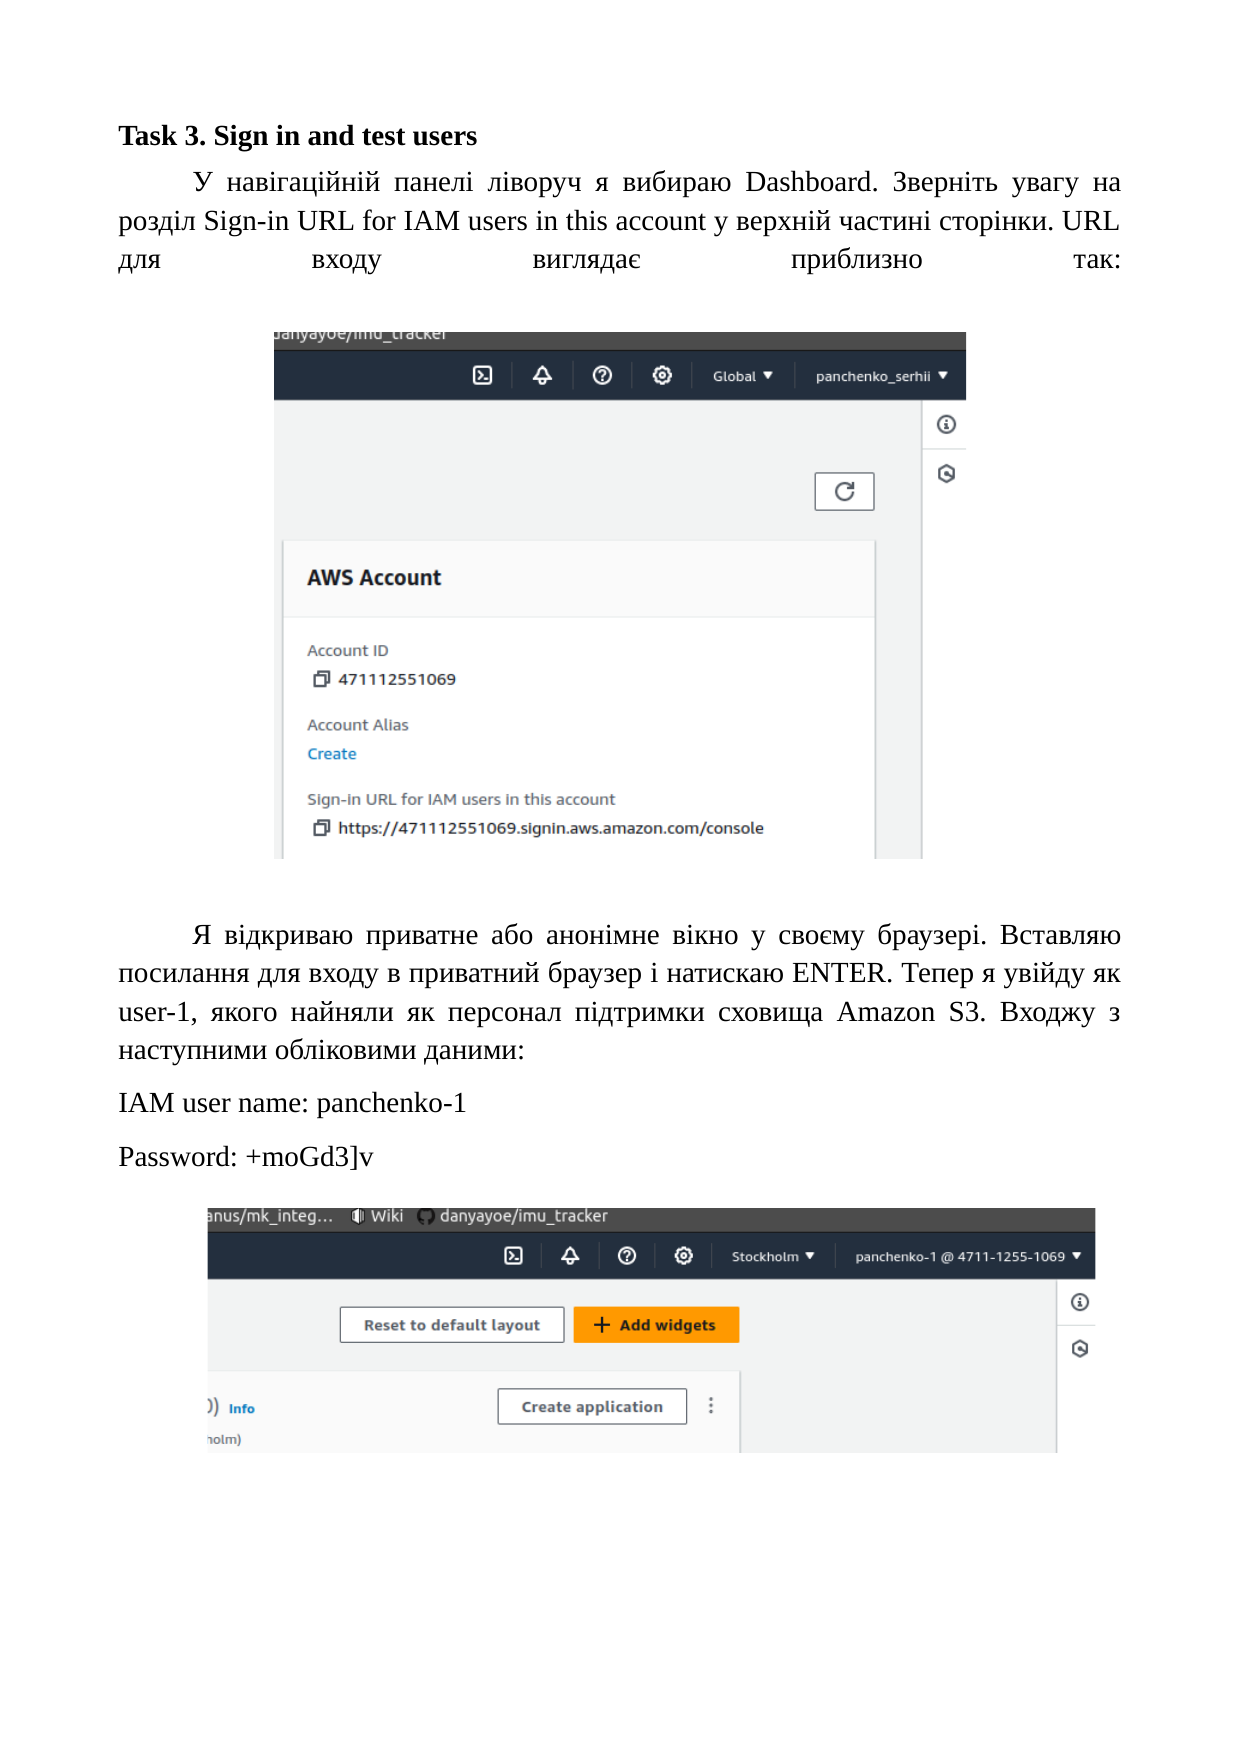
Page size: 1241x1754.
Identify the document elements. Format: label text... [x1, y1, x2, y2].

text Password: +moGd3]v [118, 1139, 1122, 1172]
text IAM user name: panchenko-1 [118, 1086, 1122, 1119]
picture [274, 332, 967, 859]
picture [207, 1208, 1096, 1453]
subtitle Task 3. Sign in and test users [118, 118, 1122, 152]
text Я відкриваю приватне або анонімне вікно у своєму браузері. Вставляю посилання для входу в приватний браузер і натискаю ENTER. Тепер я увійду як user-1, якого найняли як персонал підтримки сховища Amazon S3. Входжу з наступними обліковими даними: [118, 917, 1122, 1066]
text У навігаційній панелі ліворуч я вибираю Dashboard. Зверніть увагу на розділ Sign-in URL for IAM users in this account у верхній частині сторінки. URL для входу виглядає приблизно так: [118, 164, 1122, 313]
